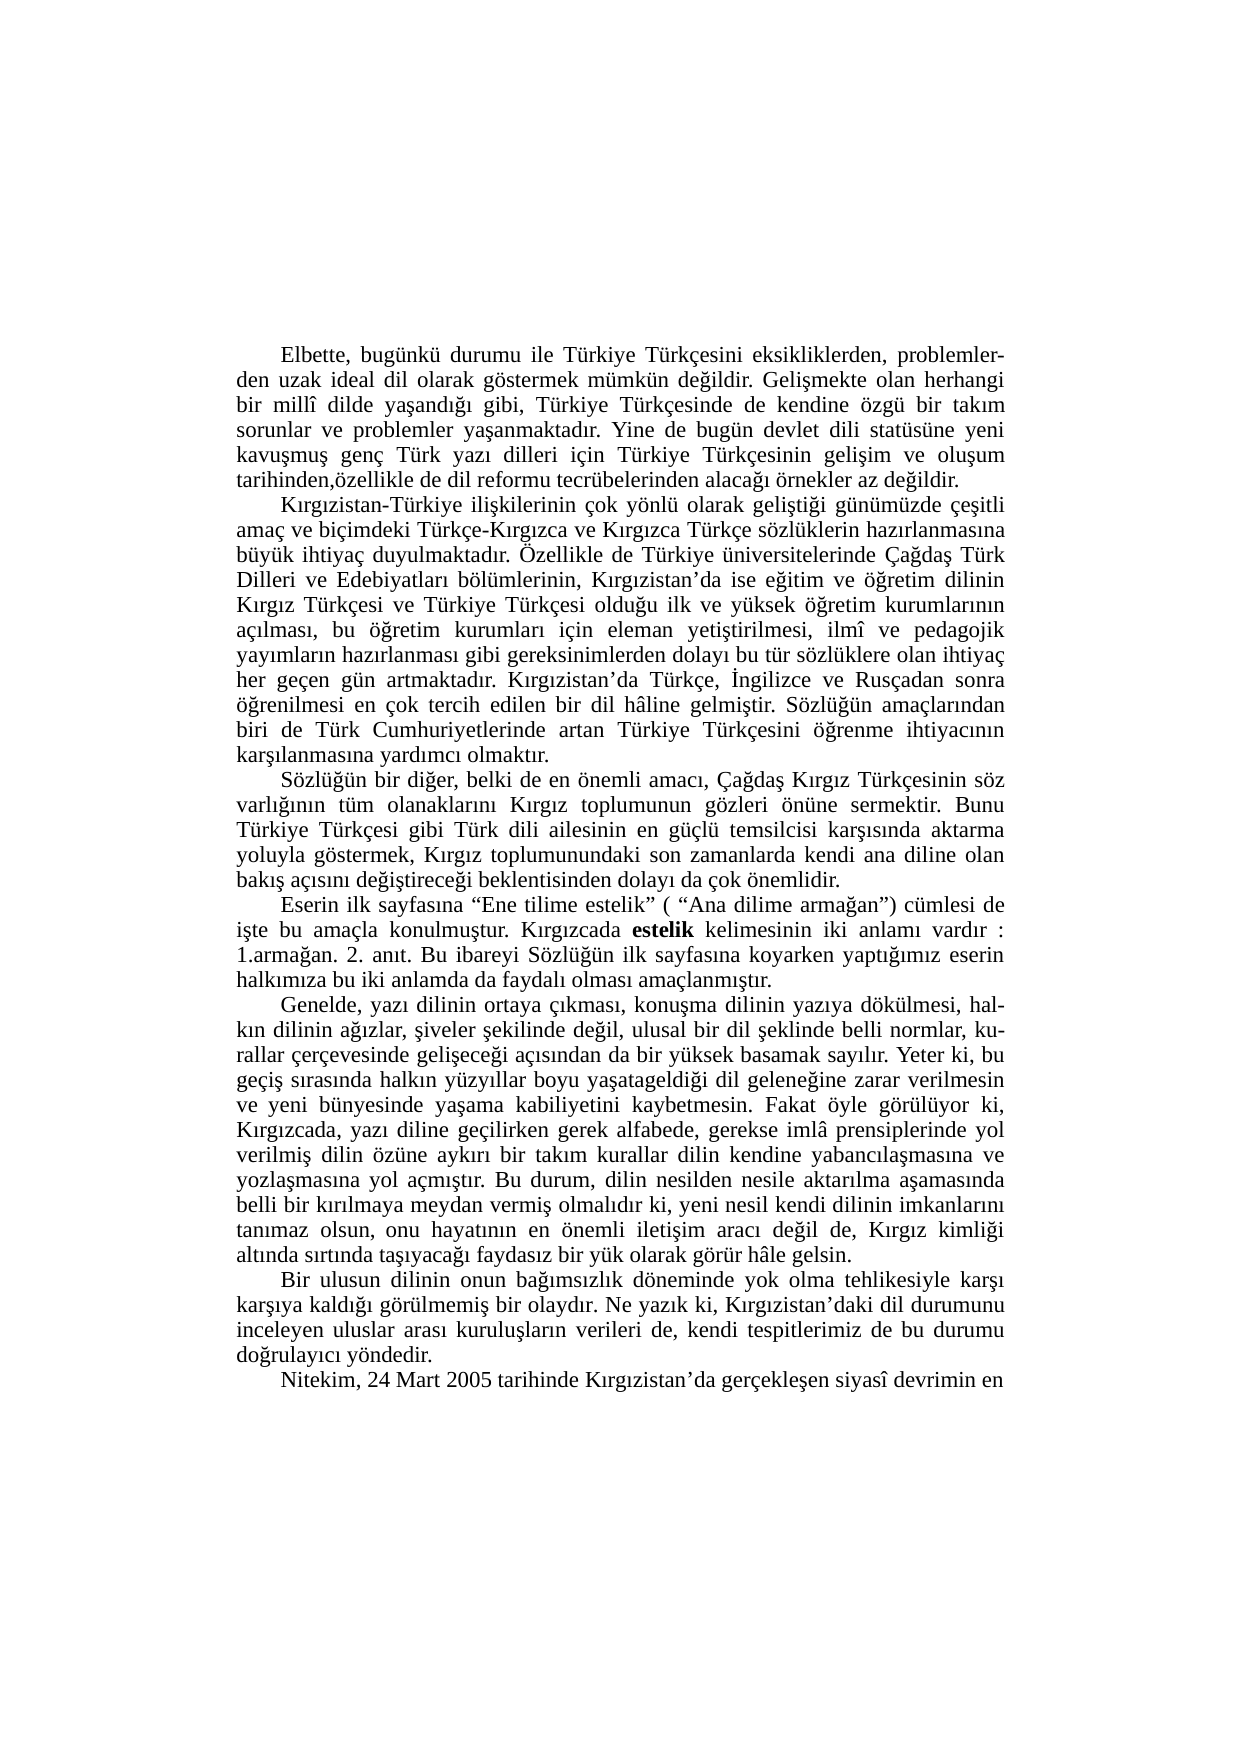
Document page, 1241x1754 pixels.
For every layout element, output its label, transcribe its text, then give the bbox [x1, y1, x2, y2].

text Elbette, bugünkü durumu ile Türkiye Türkçesini eksikliklerden, problemler- den uzak ideal dil olarak göstermek mümkün değildir. Gelişmekte olan herhangi bir millî dilde yaşandığı gibi, Türkiye Türkçesinde de kendine özgü bir takım sorunlar ve problemler yaşanmaktadır. Yine de bugün devlet dili statüsüne yeni kavuşmuş genç Türk yazı dilleri için Türkiye Türkçesinin gelişim ve oluşum tarihinden,özellikle de dil reformu tecrübelerinden alacağı örnekler az değildir. [236, 342, 1005, 492]
text Bir ulusun dilinin onun bağımsızlık döneminde yok olma tehlikesiyle karşı karşıya kaldığı görülmemiş bir olaydır. Ne yazık ki, Kırgızistan’daki dil durumunu inceleyen uluslar arası kuruluşların verileri de, kendi tespitlerimiz de bu durumu doğrulayıcı yöndedir. [236, 1267, 1005, 1367]
text Nitekim, 24 Mart 2005 tarihinde Kırgızistan’da gerçekleşen siyasî devrimin en [280, 1367, 1065, 1392]
text Genelde, yazı dilinin ortaya çıkması, konuşma dilinin yazıya dökülmesi, hal- kın dilinin ağızlar, şiveler şekilinde değil, ulusal bir dil şeklinde belli normlar, ku- rallar çerçevesinde gelişeceği açısından da bir yüksek basamak sayılır. Yeter ki, bu geçiş sırasında halkın yüzyıllar boyu yaşatageldiği dil geleneğine zarar verilmesin ve yeni bünyesinde yaşama kabiliyetini kaybetmesin. Fakat öyle görülüyor ki, Kırgızcada, yazı diline geçilirken gerek alfabede, gerekse imlâ prensiplerinde yol verilmiş dilin özüne aykırı bir takım kurallar dilin kendine yabancılaşmasına ve yozlaşmasına yol açmıştır. Bu durum, dilin nesilden nesile aktarılma aşamasında belli bir kırılmaya meydan vermiş olmalıdır ki, yeni nesil kendi dilinin imkanlarını tanımaz olsun, onu hayatının en önemli iletişim aracı değil de, Kırgız kimliği altında sırtında taşıyacağı faydasız bir yük olarak görür hâle gelsin. [236, 992, 1005, 1267]
text Eserin ilk sayfasına “Ene tilime estelik” ( “Ana dilime armağan”) cümlesi de işte bu amaçla konulmuştur. Kırgızcada estelik kelimesinin iki anlamı vardır : 1.armağan. 2. anıt. Bu ibareyi Sözlüğün ilk sayfasına koyarken yaptığımız eserin halkımıza bu iki anlamda da faydalı olması amaçlanmıştır. [236, 892, 1005, 992]
text Sözlüğün bir diğer, belki de en önemli amacı, Çağdaş Kırgız Türkçesinin söz varlığının tüm olanaklarını Kırgız toplumunun gözleri önüne sermektir. Bunu Türkiye Türkçesi gibi Türk dili ailesinin en güçlü temsilcisi karşısında aktarma yoluyla göstermek, Kırgız toplumunundaki son zamanlarda kendi ana diline olan bakış açısını değiştireceği beklentisinden dolayı da çok önemlidir. [236, 767, 1005, 892]
text Kırgızistan-Türkiye ilişkilerinin çok yönlü olarak geliştiği günümüzde çeşitli amaç ve biçimdeki Türkçe-Kırgızca ve Kırgızca Türkçe sözlüklerin hazırlanmasına büyük ihtiyaç duyulmaktadır. Özellikle de Türkiye üniversitelerinde Çağdaş Türk Dilleri ve Edebiyatları bölümlerinin, Kırgızistan’da ise eğitim ve öğretim dilinin Kırgız Türkçesi ve Türkiye Türkçesi olduğu ilk ve yüksek öğretim kurumlarının açılması, bu öğretim kurumları için eleman yetiştirilmesi, ilmî ve pedagojik yayımların hazırlanması gibi gereksinimlerden dolayı bu tür sözlüklere olan ihtiyaç her geçen gün artmaktadır. Kırgızistan’da Türkçe, İngilizce ve Rusçadan sonra öğrenilmesi en çok tercih edilen bir dil hâline gelmiştir. Sözlüğün amaçlarından biri de Türk Cumhuriyetlerinde artan Türkiye Türkçesini öğrenme ihtiyacının karşılanmasına yardımcı olmaktır. [236, 492, 1005, 767]
